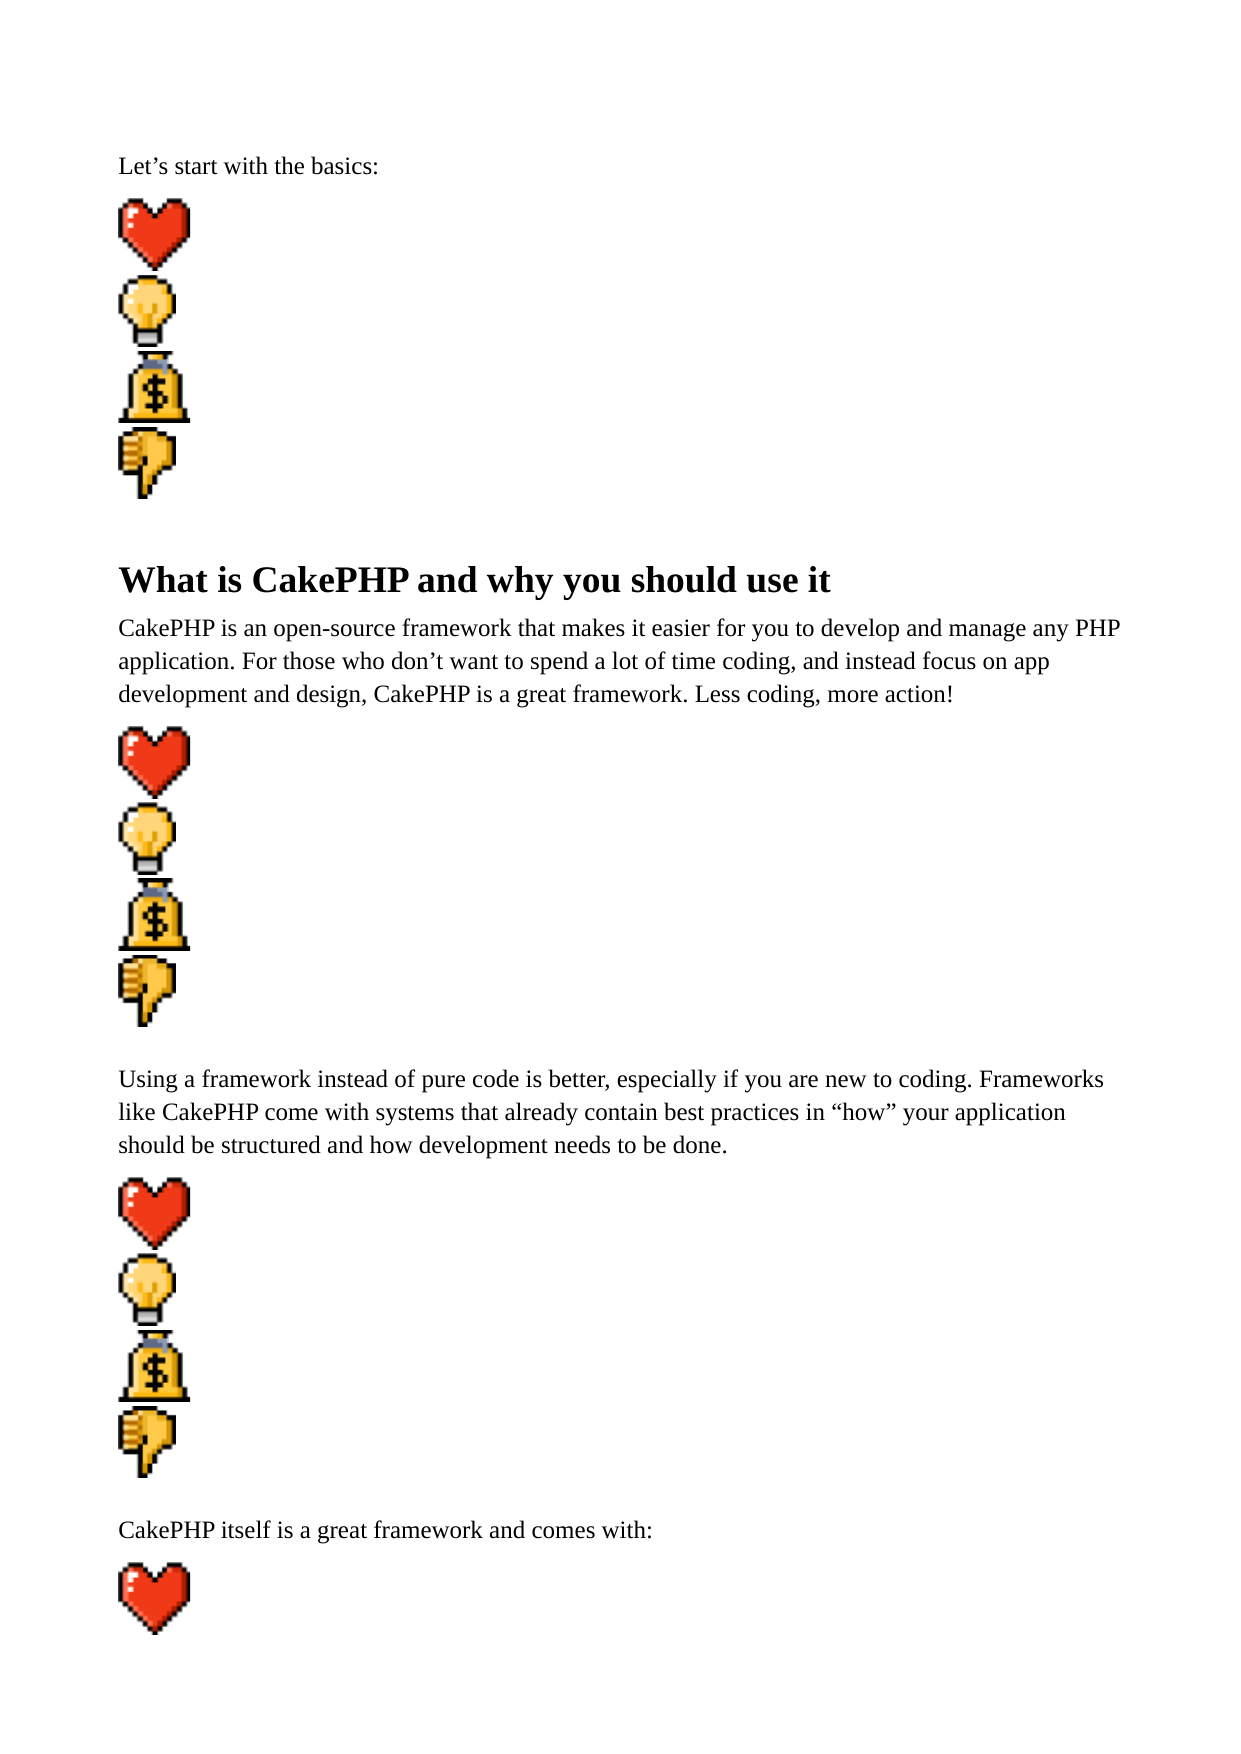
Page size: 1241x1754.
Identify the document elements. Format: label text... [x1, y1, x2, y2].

picture [118, 275, 176, 347]
text CakePHP is an open-source framework that makes it easier for you to develop and manage any PHP application. For those who don’t want to spend a lot of time coding, and instead focus on app development and design, CakePHP is a great framework. Less coding, more action! [118, 613, 1122, 708]
text Let’s start with the basics: [118, 151, 1122, 180]
picture [118, 427, 176, 499]
picture [118, 955, 176, 1027]
picture [118, 198, 191, 271]
picture [118, 1562, 191, 1635]
picture [118, 878, 191, 951]
picture [118, 1406, 176, 1478]
picture [118, 726, 191, 799]
subtitle What is CakePHP and why you should use it [118, 557, 1122, 600]
picture [118, 351, 191, 423]
picture [118, 1177, 191, 1250]
picture [118, 1253, 176, 1326]
text Using a framework instead of pure code is better, especially if you are new to coding. Frameworks like CakePHP come with systems that already contain best practices in “how” your application should be structured and how development needs to be done. [118, 1064, 1122, 1159]
picture [118, 802, 176, 875]
picture [118, 1330, 191, 1402]
text CakePHP itself is a great framework and comes with: [118, 1515, 1122, 1544]
